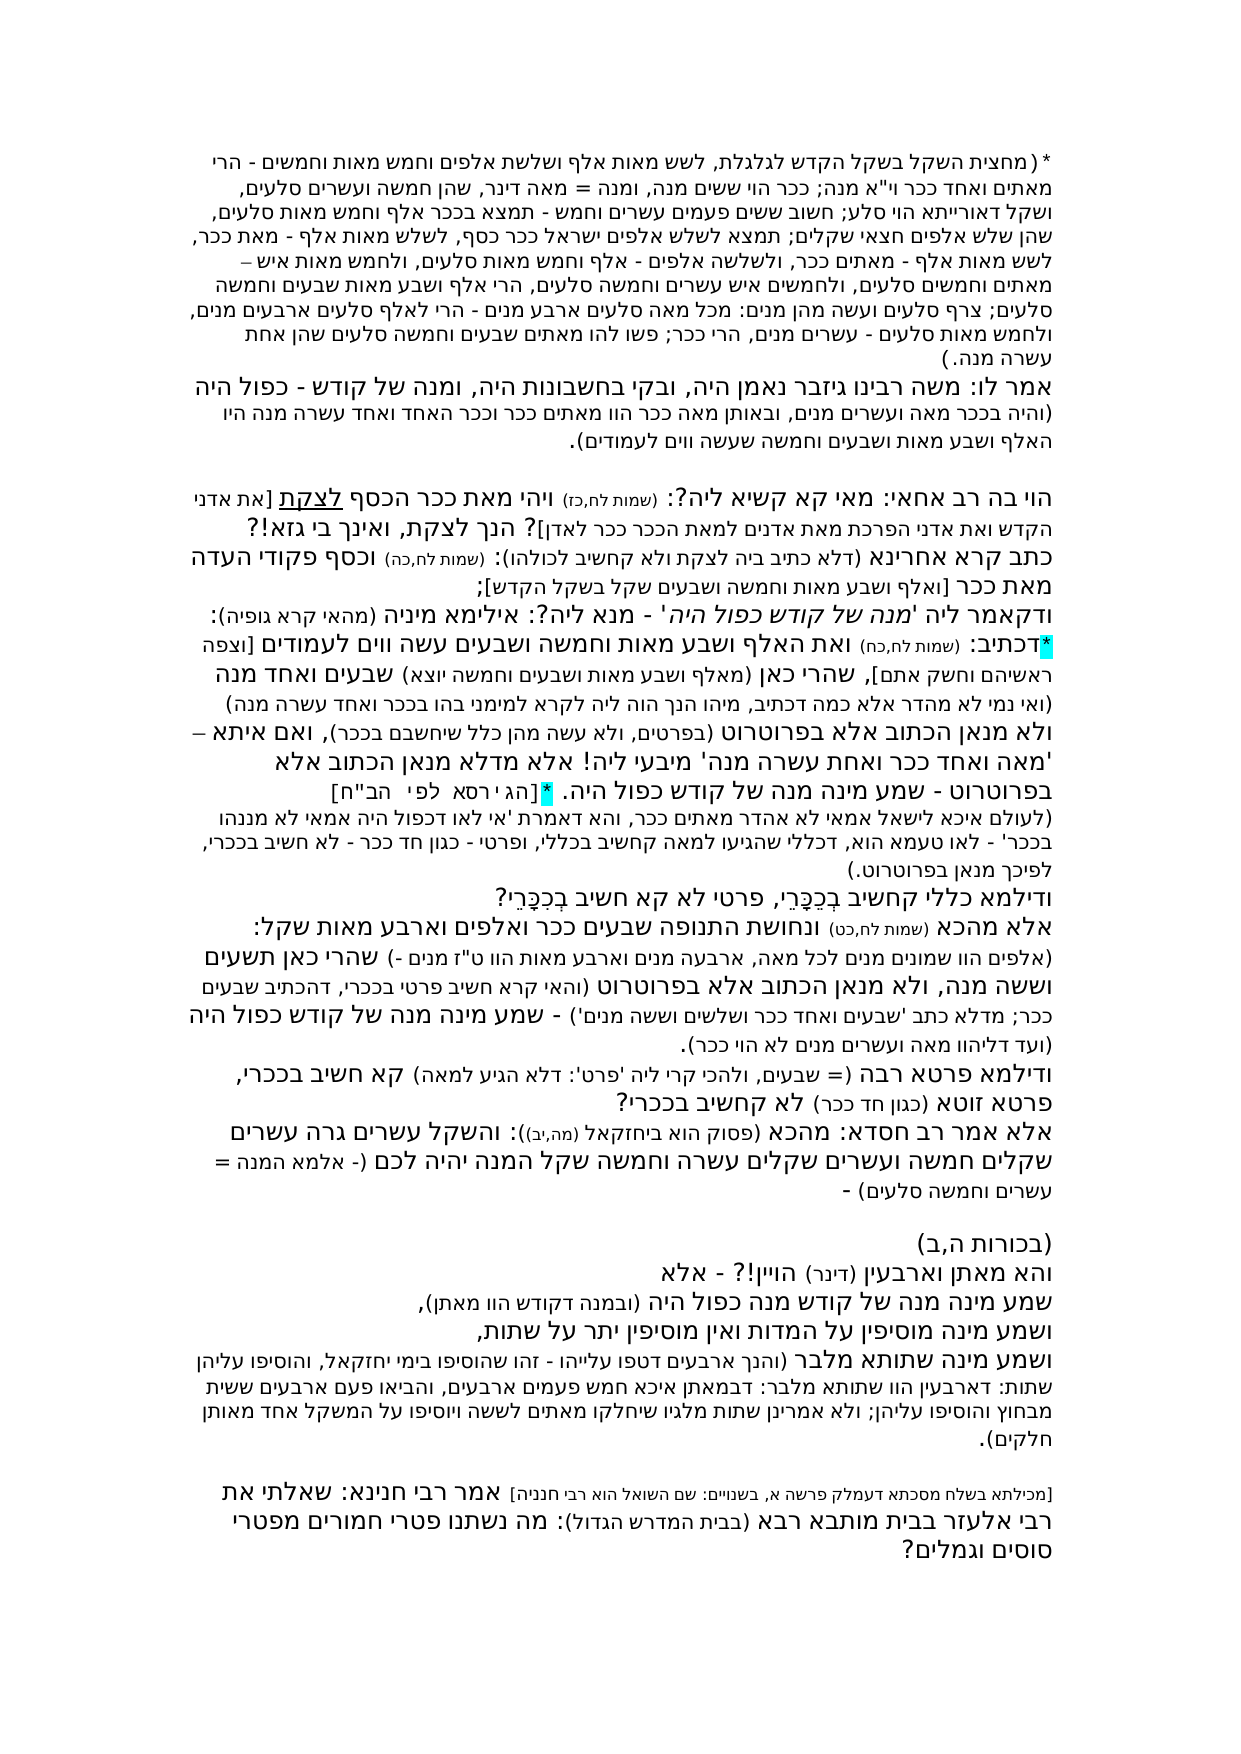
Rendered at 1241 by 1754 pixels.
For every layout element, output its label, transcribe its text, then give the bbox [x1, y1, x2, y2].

text והא מאתן וארבעין (דינר) הויין!? - אלא [187, 1258, 1053, 1287]
text ושמע מינה שתותא מלבר (והנך ארבעים דטפו עלייהו - זהו שהוסיפו בימי יחזקאל, והוסיפו עליהן שתות: דארבעין הוו שתותא מלבר: דבמאתן איכא חמש פעמים ארבעים, והביאו פעם ארבעים ששית מבחוץ והוסיפו עליהן; ולא אמרינן שתות מלגיו שיחלקו מאתים לששה ויוסיפו על המשקל אחד מאותן חלקים). [187, 1346, 1053, 1453]
text אמר לו: משה רבינו גיזבר נאמן היה, ובקי בחשבונות היה, ומנה של קודש - כפול היה (והיה בככר מאה ועשרים מנים, ובאותן מאה ככר הוו מאתים ככר וככר האחד ואחד עשרה מנה היו האלף ושבע מאות ושבעים וחמשה שעשה ווים לעמודים). [187, 372, 1053, 455]
text ודילמא פרטא רבה (= שבעים, ולהכי קרי ליה 'פרט': דלא הגיע למאה) קא חשיב בככרי, פרטא זוטא (כגון חד ככר) לא קחשיב בככרי? [187, 1059, 1053, 1117]
text (בכורות ה,ב) [187, 1229, 1053, 1258]
text אלא מהכא (שמות לח,כט) ונחושת התנופה שבעים ככר ואלפים וארבע מאות שקל: (אלפים הוו שמונים מנים לכל מאה, ארבעה מנים וארבע מאות הוו ט"ז מנים -) שהרי כאן תשעים וששה מנה, ולא מנאן הכתוב אלא בפרוטרוט (והאי קרא חשיב פרטי בככרי, דהכתיב שבעים ככר; מדלא כתב 'שבעים ואחד ככר ושלשים וששה מנים') - שמע מינה מנה של קודש כפול היה (ועד דליהוו מאה ועשרים מנים לא הוי ככר). [187, 913, 1053, 1059]
text ודילמא כללי קחשיב בְכֵכָּרֵי, פרטי לא קא חשיב בְכִכָּרֵי? [187, 883, 1053, 913]
text אלא אמר רב חסדא: מהכא (פסוק הוא ביחזקאל (מה,יב)): והשקל עשרים גרה עשרים שקלים חמשה ועשרים שקלים עשרה וחמשה שקל המנה יהיה לכם (- אלמא המנה = עשרים וחמשה סלעים) - [187, 1117, 1053, 1205]
text ודקאמר ליה 'מנה של קודש כפול היה' - מנא ליה?: אילימא מיניה (מהאי קרא גופיה): *דכתיב: (שמות לח,כח) ואת האלף ושבע מאות וחמשה ושבעים עשה ווים לעמודים [וצפה ראשיהם וחשק אתם], שהרי כאן (מאלף ושבע מאות ושבעים וחמשה יוצא) שבעים ואחד מנה (ואי נמי לא מהדר אלא כמה דכתיב, מיהו הנך הוה ליה לקרא למימני בהו בככר ואחד עשרה מנה) ולא מנאן הכתוב אלא בפרוטרוט (בפרטים, ולא עשה מהן כלל שיחשבם בככר), ואם איתא – 'מאה ואחד ככר ואחת עשרה מנה' מיבעי ליה! אלא מדלא מנאן הכתוב אלא בפרוטרוט - שמע מינה מנה של קודש כפול היה. *[הגירסא לפי הב"ח] [187, 600, 1053, 806]
text ושמע מינה מוסיפין על המדות ואין מוסיפין יתר על שתות, [187, 1316, 1053, 1346]
text כתב קרא אחרינא (דלא כתיב ביה לצקת ולא קחשיב לכולהו): (שמות לח,כה) וכסף פקודי העדה מאת ככר [ואלף ושבע מאות וחמשה ושבעים שקל בשקל הקדש]; [187, 542, 1053, 600]
text [מכילתא בשלח מסכתא דעמלק פרשה א, בשנויים: שם השואל הוא רבי חנניה] אמר רבי חנינא: שאלתי את רבי אלעזר בבית מותבא רבא (בבית המדרש הגדול): מה נשתנו פטרי חמורים מפטרי סוסים וגמלים? [187, 1477, 1053, 1564]
text *(מחצית השקל בשקל הקדש לגלגלת, לשש מאות אלף ושלשת אלפים וחמש מאות וחמשים - הרי מאתים ואחד ככר וי"א מנה; ככר הוי ששים מנה, ומנה = מאה דינר, שהן חמשה ועשרים סלעים, ושקל דאורייתא הוי סלע; חשוב ששים פעמים עשרים וחמש - תמצא בככר אלף וחמש מאות סלעים, שהן שלש אלפים חצאי שקלים; תמצא לשלש אלפים ישראל ככר כסף, לשלש מאות אלף - מאת ככר, לשש מאות אלף - מאתים ככר, ולשלשה אלפים - אלף וחמש מאות סלעים, ולחמש מאות איש – מאתים וחמשים סלעים, ולחמשים איש עשרים וחמשה סלעים, הרי אלף ושבע מאות שבעים וחמשה סלעים; צרף סלעים ועשה מהן מנים: מכל מאה סלעים ארבע מנים - הרי לאלף סלעים ארבעים מנים, ולחמש מאות סלעים - עשרים מנים, הרי ככר; פשו להו מאתים שבעים וחמשה סלעים שהן אחת עשרה מנה.) [187, 150, 1053, 372]
text (לעולם איכא לישאל אמאי לא אהדר מאתים ככר, והא דאמרת 'אי לאו דכפול היה אמאי לא מננהו בככר' - לאו טעמא הוא, דכללי שהגיעו למאה קחשיב בכללי, ופרטי - כגון חד ככר - לא חשיב בככרי, לפיכך מנאן בפרוטרוט.) [187, 806, 1053, 883]
text הוי בה רב אחאי: מאי קא קשיא ליה?: (שמות לח,כז) ויהי מאת ככר הכסף לצקת [את אדני הקדש ואת אדני הפרכת מאת אדנים למאת הככר ככר לאדן]? הנך לצקת, ואינך בי גזא!? [187, 483, 1053, 542]
text שמע מינה מנה של קודש מנה כפול היה (ובמנה דקודש הוו מאתן), [187, 1287, 1053, 1316]
